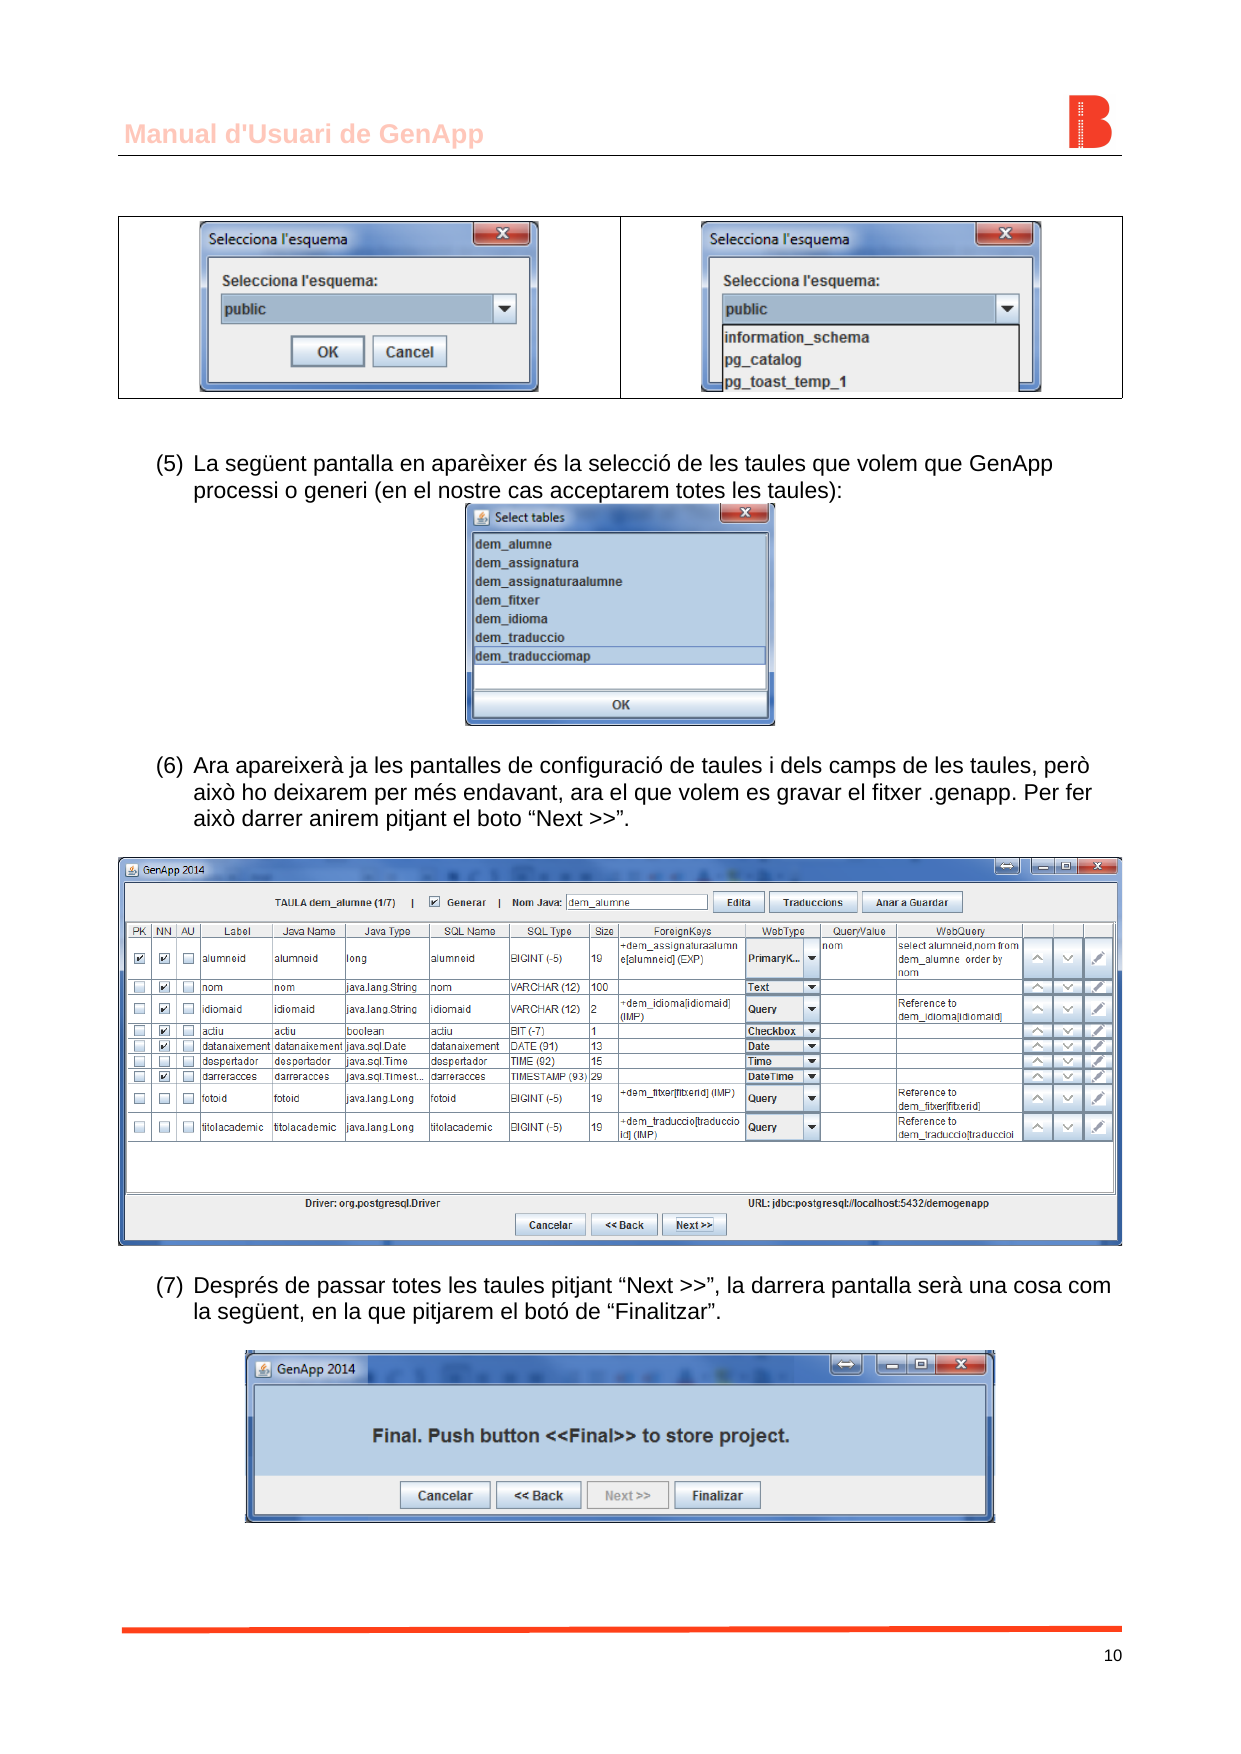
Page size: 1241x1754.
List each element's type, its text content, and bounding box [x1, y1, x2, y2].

picture [244, 1350, 996, 1523]
list Després de passar totes les taules pitjant “Next >>”, la darrera pantalla serà una cosa com la següent, en la que pitjarem el botó de “Finalitzar”. [156, 1272, 1122, 1324]
list Ara apareixerà ja les pantalles de configuració de taules i dels camps de les taules, però això ho deixarem per més endavant, ara el que volem es gravar el fitxer .genapp. Per fer això darrer anirem pitjant el boto “Next >>”. [156, 752, 1122, 831]
table_header [119, 217, 620, 397]
list La següent pantalla en aparèixer és la selecció de les taules que volem que GenApp processi o generi (en el nostre cas acceptarem totes les taules): [156, 450, 1122, 503]
picture [701, 221, 1042, 392]
picture [465, 503, 775, 726]
picture [199, 221, 539, 392]
table_header [621, 217, 1122, 397]
picture [118, 857, 1123, 1246]
picture [1063, 94, 1117, 150]
